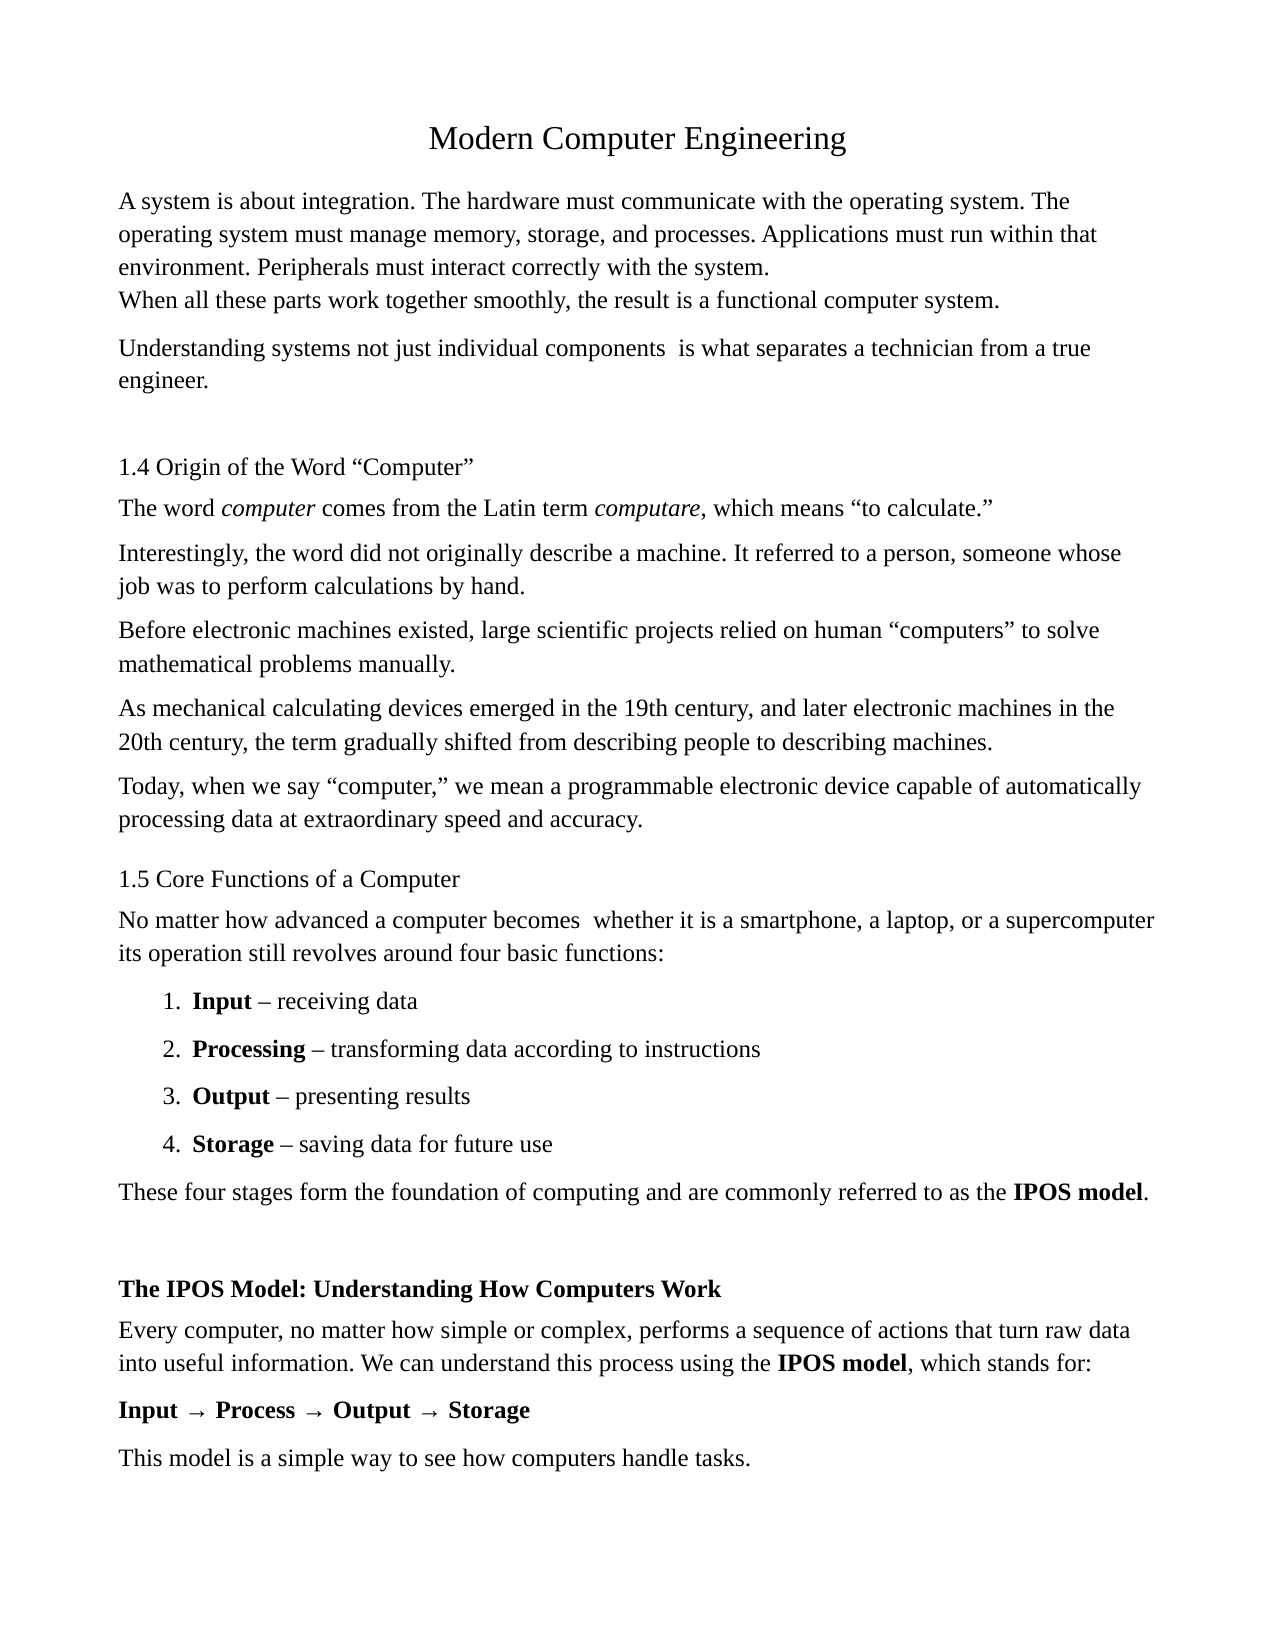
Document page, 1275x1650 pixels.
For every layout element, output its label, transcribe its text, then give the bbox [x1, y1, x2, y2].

text These four stages form the foundation of computing and are commonly referred to as the IPOS model. [118, 1177, 1157, 1205]
list Input – receiving data [162, 986, 1157, 1015]
text When all these parts work together smoothly, the result is a functional computer system. [118, 285, 1157, 314]
list Output – presenting results [162, 1081, 1157, 1110]
text As mechanical calculating devices emerged in the 19th century, and later electronic machines in the 20th century, the term gradually shifted from describing people to describing machines. [118, 693, 1157, 755]
text No matter how advanced a computer becomes whether it is a smartphone, a laptop, or a supercomputer its operation still revolves around four basic functions: [118, 906, 1157, 967]
text A system is about integration. The hardware must communicate with the operating system. The operating system must manage memory, storage, and processes. Applications must run within that environment. Peripherals must interact correctly with the system. [118, 186, 1157, 281]
text This model is a simple way to see how computers handle tasks. [118, 1443, 1157, 1472]
list Storage – saving data for future use [162, 1129, 1157, 1158]
text Today, when we say “computer,” we mean a programmable electronic device capable of automatically processing data at extraordinary speed and accuracy. [118, 771, 1157, 833]
text Interestingly, the word did not originally describe a machine. It referred to a person, someone whose job was to perform calculations by hand. [118, 538, 1157, 599]
subtitle The IPOS Model: Understanding How Computers Work [118, 1274, 1157, 1302]
list Processing – transforming data according to instructions [162, 1034, 1157, 1062]
text Input → Process → Output → Storage [118, 1396, 1157, 1424]
subtitle 1.4 Origin of the Word “Computer” [118, 452, 1157, 481]
subtitle 1.5 Core Functions of a Computer [118, 864, 1157, 893]
text The word computer comes from the Latin term computare, which means “to calculate.” [118, 493, 1157, 522]
text Every computer, no matter how simple or complex, performs a sequence of actions that turn raw data into useful information. We can understand this process using the IPOS model, which stands for: [118, 1315, 1157, 1377]
text Understanding systems not just individual components is what separates a technician from a true engineer. [118, 333, 1157, 394]
text Before electronic machines existed, large scientific projects relied on human “computers” to solve mathematical problems manually. [118, 616, 1157, 677]
